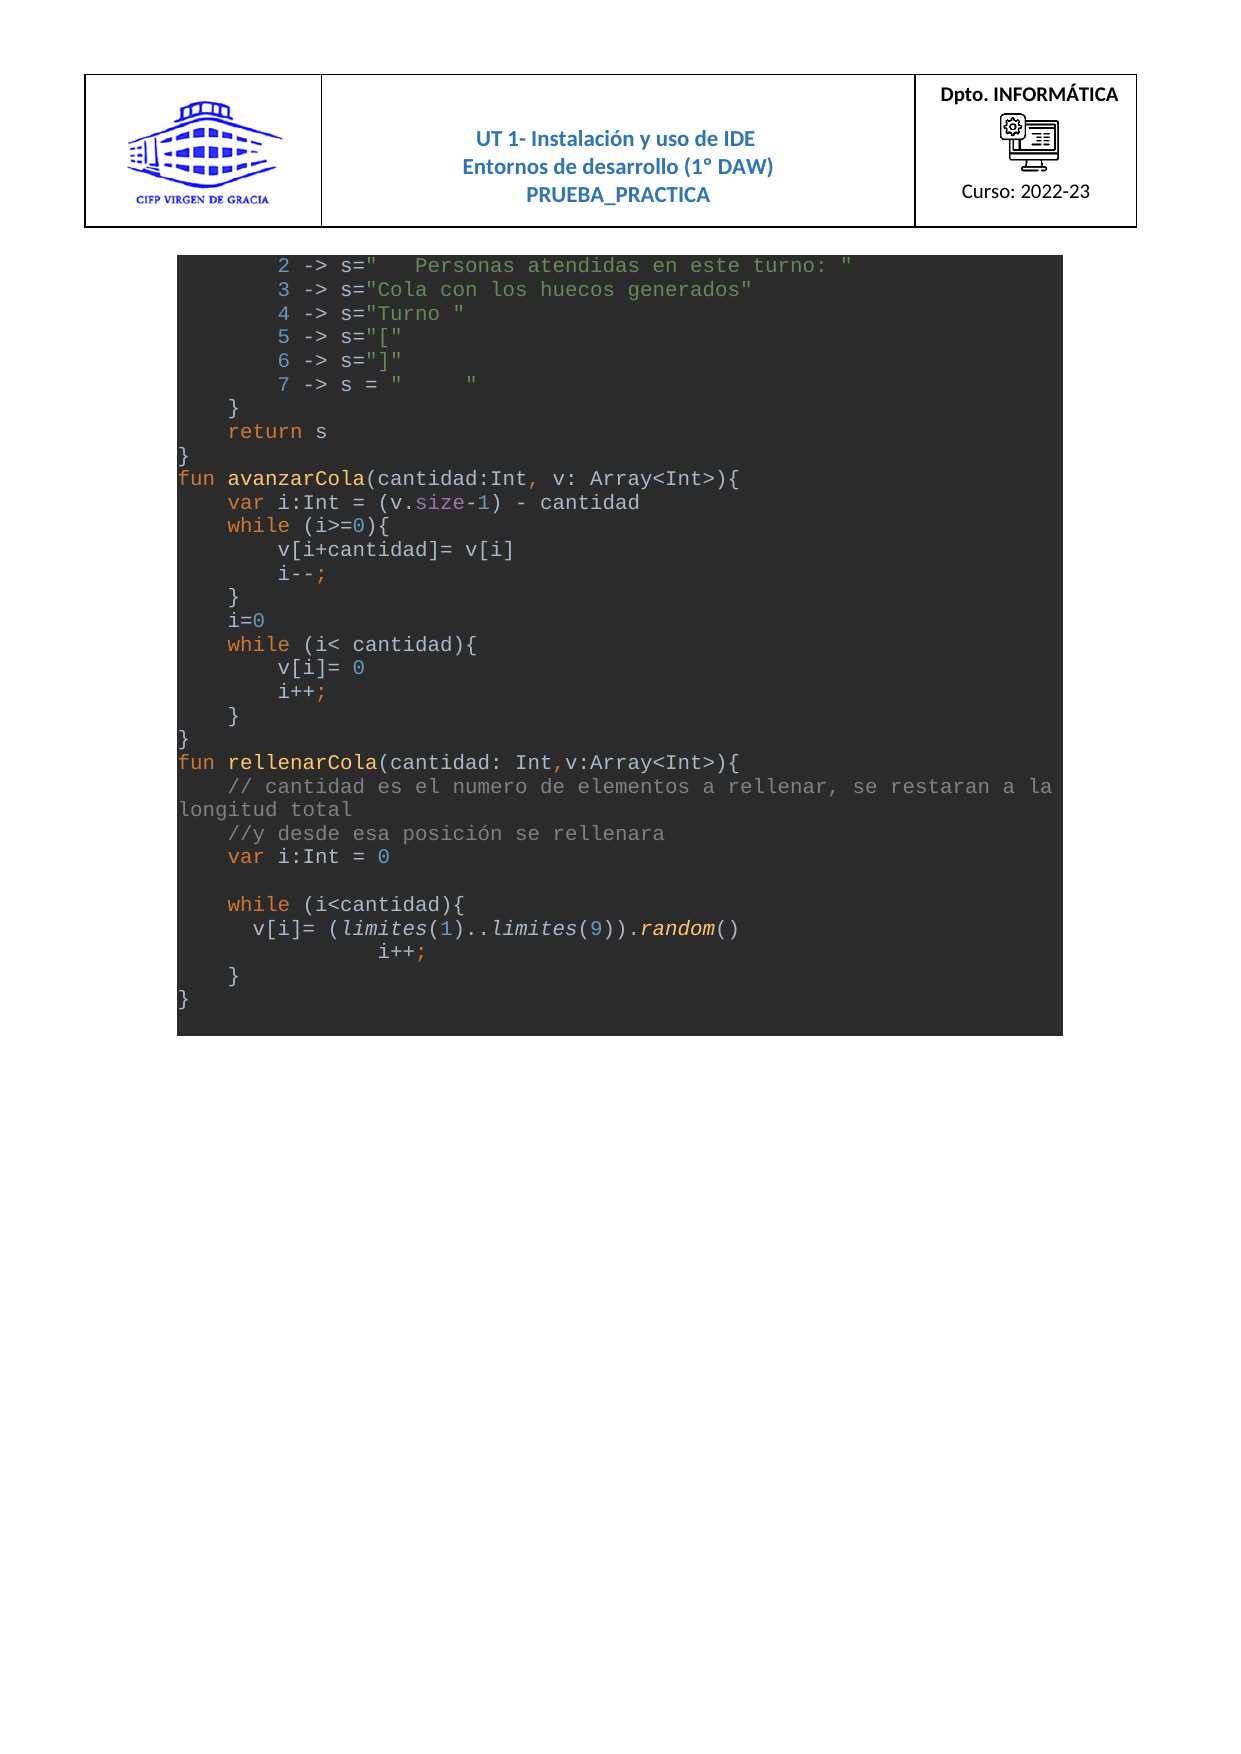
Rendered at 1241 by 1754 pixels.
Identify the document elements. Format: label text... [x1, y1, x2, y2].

text 2 -> s=" Personas atendidas en este turno: " 3 -> s="Cola con los huecos generados" 4 -> s="Turno " 5 -> s="[" 6 -> s="]" 7 -> s = " " } return s } fun avanzarCola(cantidad:Int, v: Array<Int>){ var i:Int = (v.size-1) - cantidad while (i>=0){ v[i+cantidad]= v[i] i--; } i=0 while (i< cantidad){ v[i]= 0 i++; } } fun rellenarCola(cantidad: Int,v:Array<Int>){ // cantidad es el numero de elementos a rellenar, se restaran a la longitud total //y desde esa posición se rellenara var i:Int = 0 while (i<cantidad){ v[i]= (limites(1)..limites(9)).random() i++; } } [177, 255, 1063, 1012]
